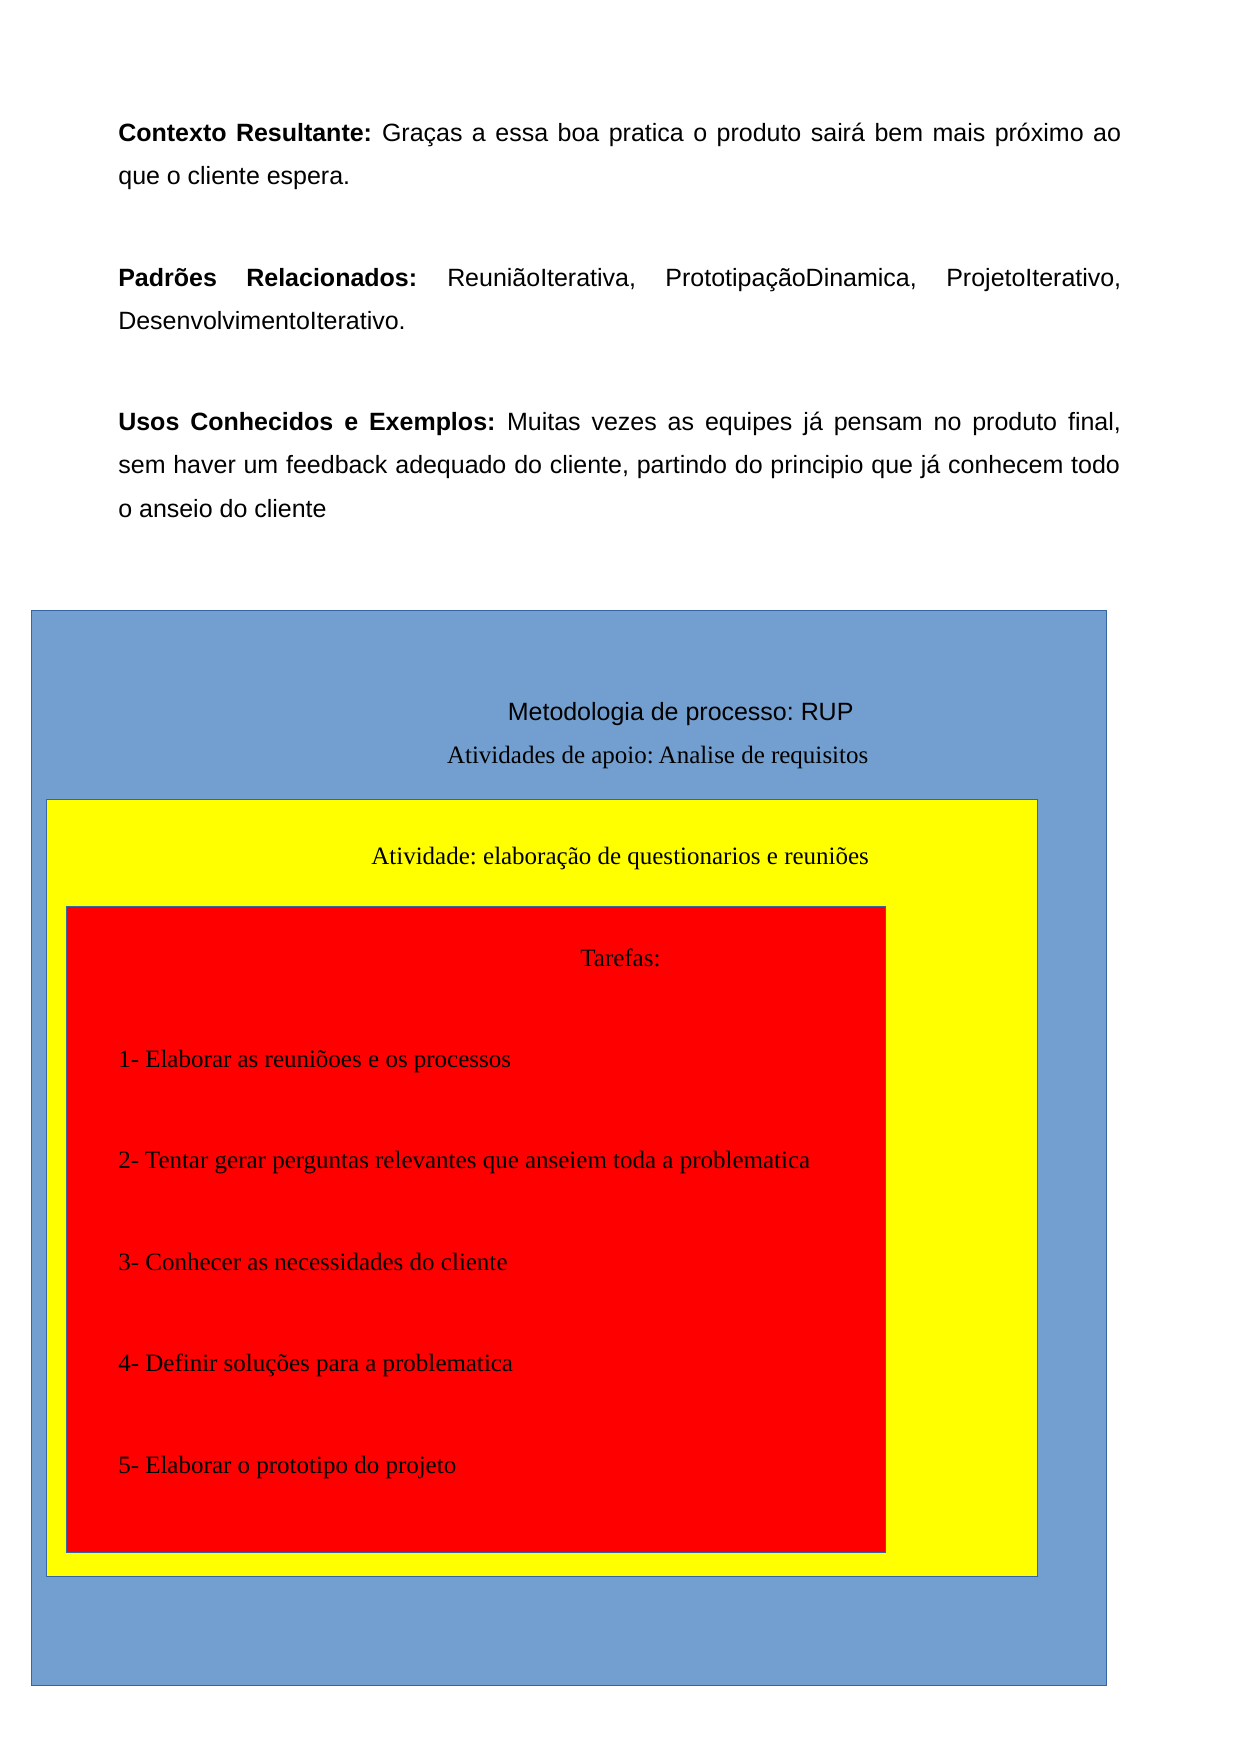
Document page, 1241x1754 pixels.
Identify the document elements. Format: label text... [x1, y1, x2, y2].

text Tarefas: [1107, 943, 1122, 971]
text Contexto Resultante: Graças a essa boa pratica o produto sairá bem mais próximo ao que o cliente espera. [118, 118, 1122, 190]
text Padrões Relacionados: ReuniãoIterativa, PrototipaçãoDinamica, ProjetoIterativo, DesenvolvimentoIterativo. [118, 263, 1122, 334]
text Usos Conhecidos e Exemplos: Muitas vezes as equipes já pensam no produto final, sem haver um feedback adequado do cliente, partindo do principio que já conhecem todo o anseio do cliente [118, 407, 1122, 522]
